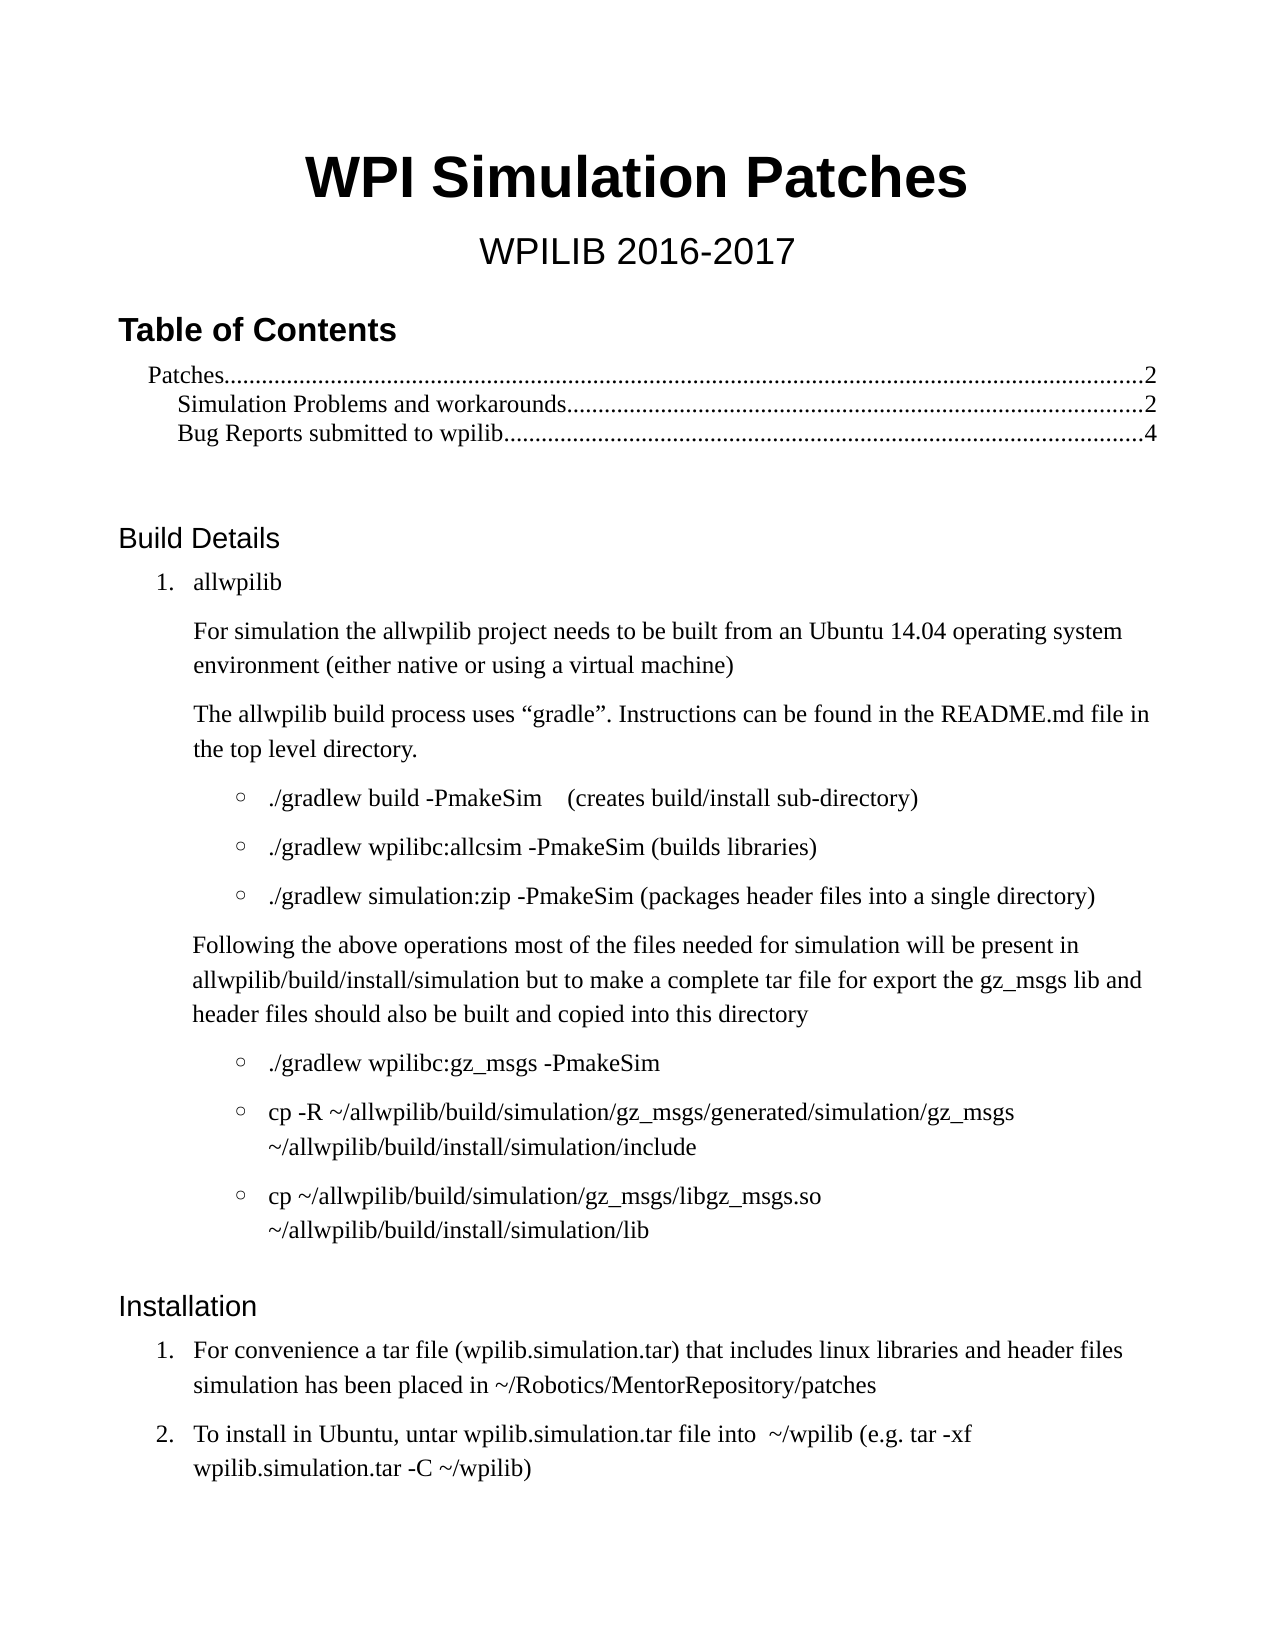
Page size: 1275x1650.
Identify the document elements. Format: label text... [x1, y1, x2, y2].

list The allwpilib build process uses “gradle”. Instructions can be found in the README.md file in the top level directory. [156, 699, 1157, 763]
subtitle Installation [118, 1289, 1157, 1323]
list ./gradlew wpilibc:gz_msgs -PmakeSim [231, 1048, 1157, 1077]
text Bug Reports submitted to wpilib 4 [177, 418, 1157, 447]
list To install in Ubuntu, untar wpilib.simulation.tar file into ~/wpilib (e.g. tar -xf wpilib.simulation.tar -C ~/wpilib) [156, 1419, 1157, 1482]
list For simulation the allwpilib project needs to be built from an Ubuntu 14.04 operating system environment (either native or using a virtual machine) [156, 616, 1157, 679]
subtitle Build Details [118, 521, 1157, 554]
title WPI Simulation Patches [118, 143, 1157, 210]
subtitle WPILIB 2016-2017 [118, 229, 1157, 272]
subtitle Table of Contents [118, 309, 1157, 348]
list cp ~/allwpilib/build/simulation/gz_msgs/libgz_msgs.so ~/allwpilib/build/install/simulation/lib [231, 1181, 1157, 1244]
list allwpilib [156, 567, 1157, 596]
list ./gradlew simulation:zip -PmakeSim (packages header files into a single directory) [231, 881, 1157, 910]
list ./gradlew build -PmakeSim (creates build/install sub-directory) [231, 783, 1157, 812]
text Following the above operations most of the files needed for simulation will be present in allwpilib/build/install/simulation but to make a complete tar file for export the gz_msgs lib and header files should also be built and copied into this directory [192, 930, 1157, 1028]
list ./gradlew wpilibc:allcsim -PmakeSim (builds libraries) [231, 832, 1157, 861]
text Patches 2 [148, 361, 1157, 389]
text Simulation Problems and workarounds 2 [177, 389, 1157, 418]
list cp -R ~/allwpilib/build/simulation/gz_msgs/generated/simulation/gz_msgs ~/allwpilib/build/install/simulation/include [231, 1097, 1157, 1161]
list For convenience a tar file (wpilib.simulation.tar) that includes linux libraries and header files simulation has been placed in ~/Robotics/MentorRepository/patches [156, 1335, 1157, 1399]
